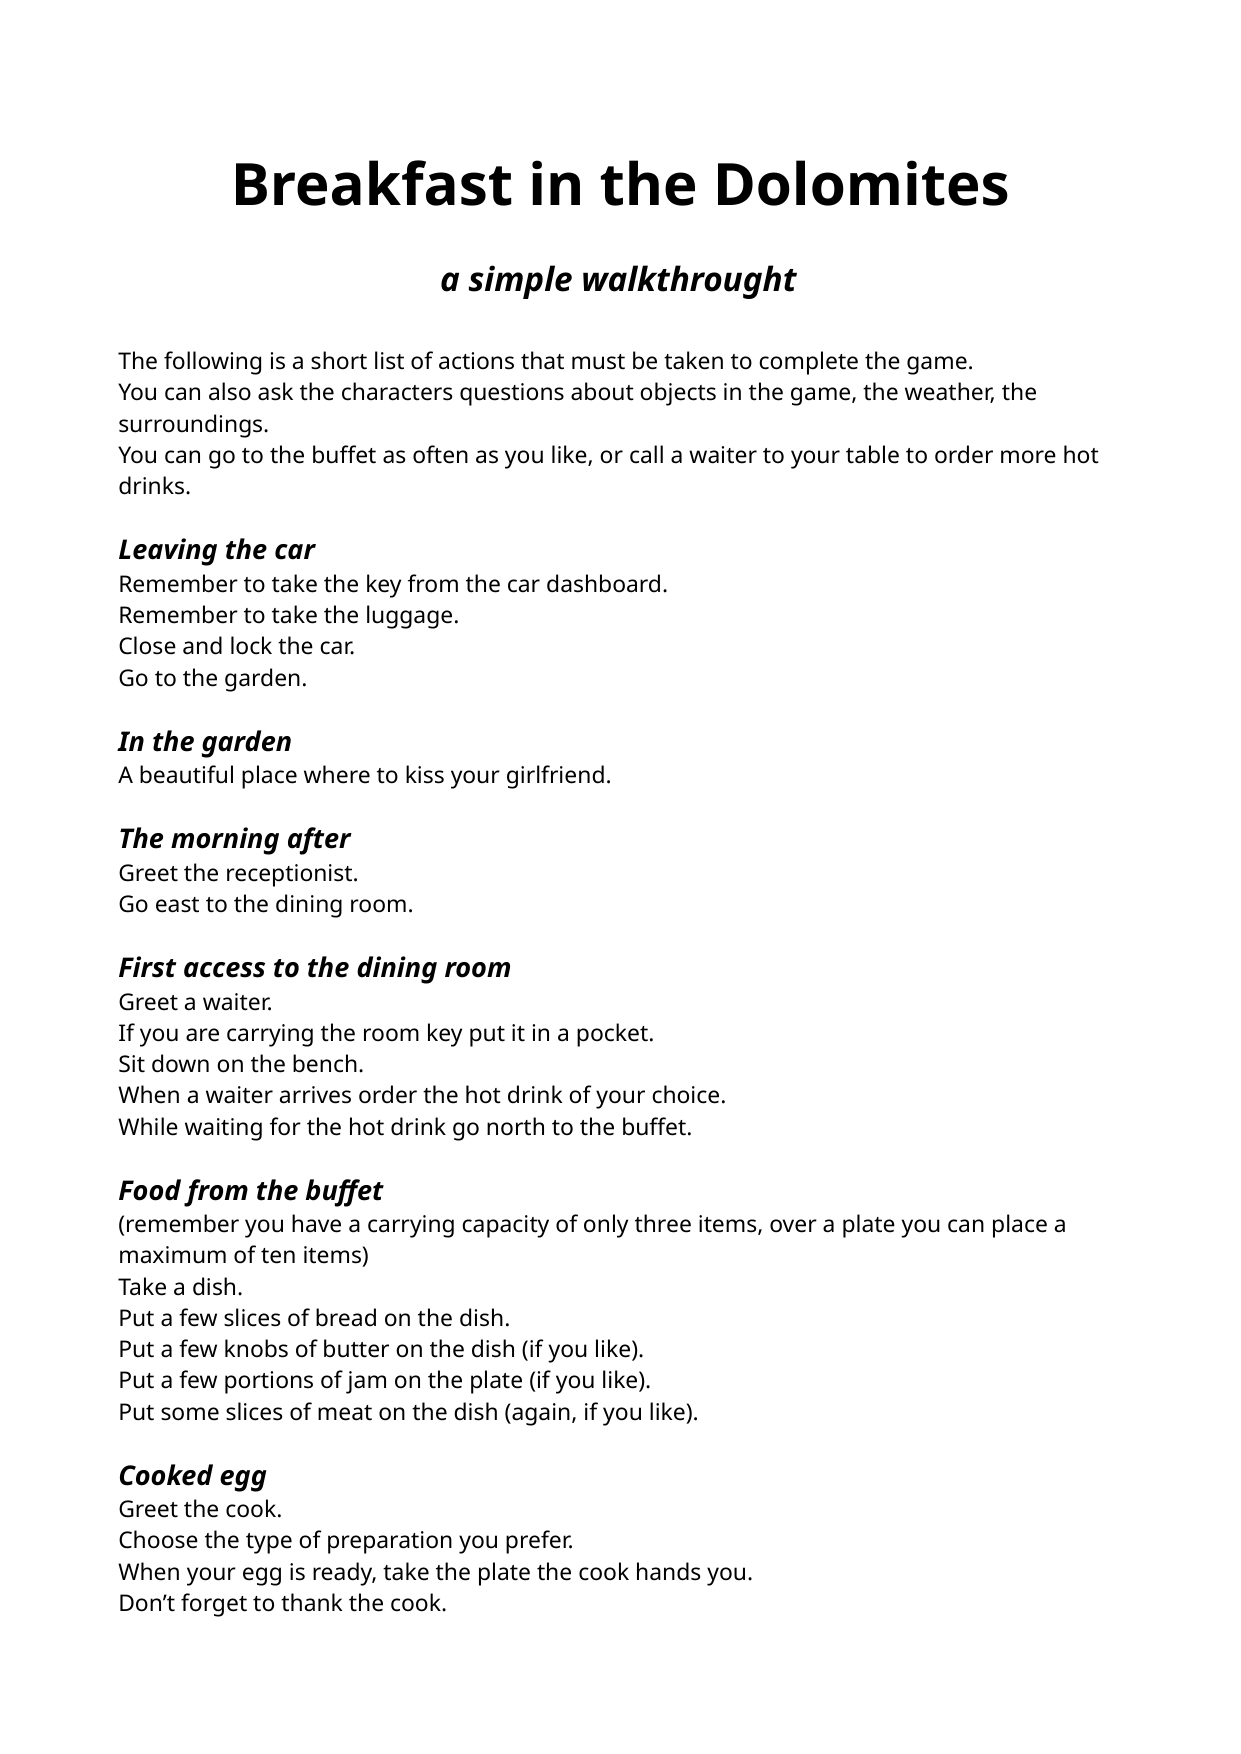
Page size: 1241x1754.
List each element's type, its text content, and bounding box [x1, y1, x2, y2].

text Put some slices of meat on the dish (again, if you like). [118, 1396, 1122, 1427]
text Don’t forget to thank the cook. [118, 1587, 1122, 1618]
text Remember to take the luggage. [118, 599, 1122, 630]
text If you are carrying the room key put it in a pocket. [118, 1017, 1122, 1048]
text Choose the type of preparation you prefer. [118, 1524, 1122, 1556]
subtitle Food from the buffet [118, 1171, 1122, 1208]
text Take a dish. [118, 1271, 1122, 1302]
text When a waiter arrives order the hot drink of your choice. [118, 1079, 1122, 1111]
text Sit down on the bench. [118, 1048, 1122, 1079]
text Greet the receptionist. [118, 857, 1122, 888]
text Greet a waiter. [118, 986, 1122, 1017]
text Close and lock the car. [118, 630, 1122, 661]
text (remember you have a carrying capacity of only three items, over a plate you can place a maximum of ten items) [118, 1208, 1122, 1271]
text The following is a short list of actions that must be taken to complete the game. You can also ask the characters questions about objects in the game, the weather, the surroundings. You can go to the buffet as often as you like, or call a waiter to your table to order more hot drinks. [118, 345, 1122, 501]
text Go east to the dining room. [118, 888, 1122, 919]
text A beautiful place where to kiss your girlfriend. [118, 759, 1122, 790]
title Breakfast in the Dolomites [118, 143, 1122, 223]
subtitle First access to the dining room [118, 949, 1122, 986]
text Put a few slices of bread on the dish. [118, 1302, 1122, 1333]
subtitle Leaving the car [118, 531, 1122, 568]
subtitle a simple walkthrought [118, 256, 1122, 301]
text When your egg is ready, take the plate the cook hands you. [118, 1556, 1122, 1587]
text Go to the garden. [118, 661, 1122, 693]
subtitle The morning after [118, 820, 1122, 857]
text Remember to take the key from the car dashboard. [118, 568, 1122, 599]
text Greet the cook. [118, 1493, 1122, 1524]
subtitle In the garden [118, 722, 1122, 759]
text Put a few portions of jam on the plate (if you like). [118, 1364, 1122, 1396]
text While waiting for the hot drink go north to the buffet. [118, 1111, 1122, 1142]
text Put a few knobs of butter on the dish (if you like). [118, 1333, 1122, 1364]
subtitle Cooked egg [118, 1456, 1122, 1493]
